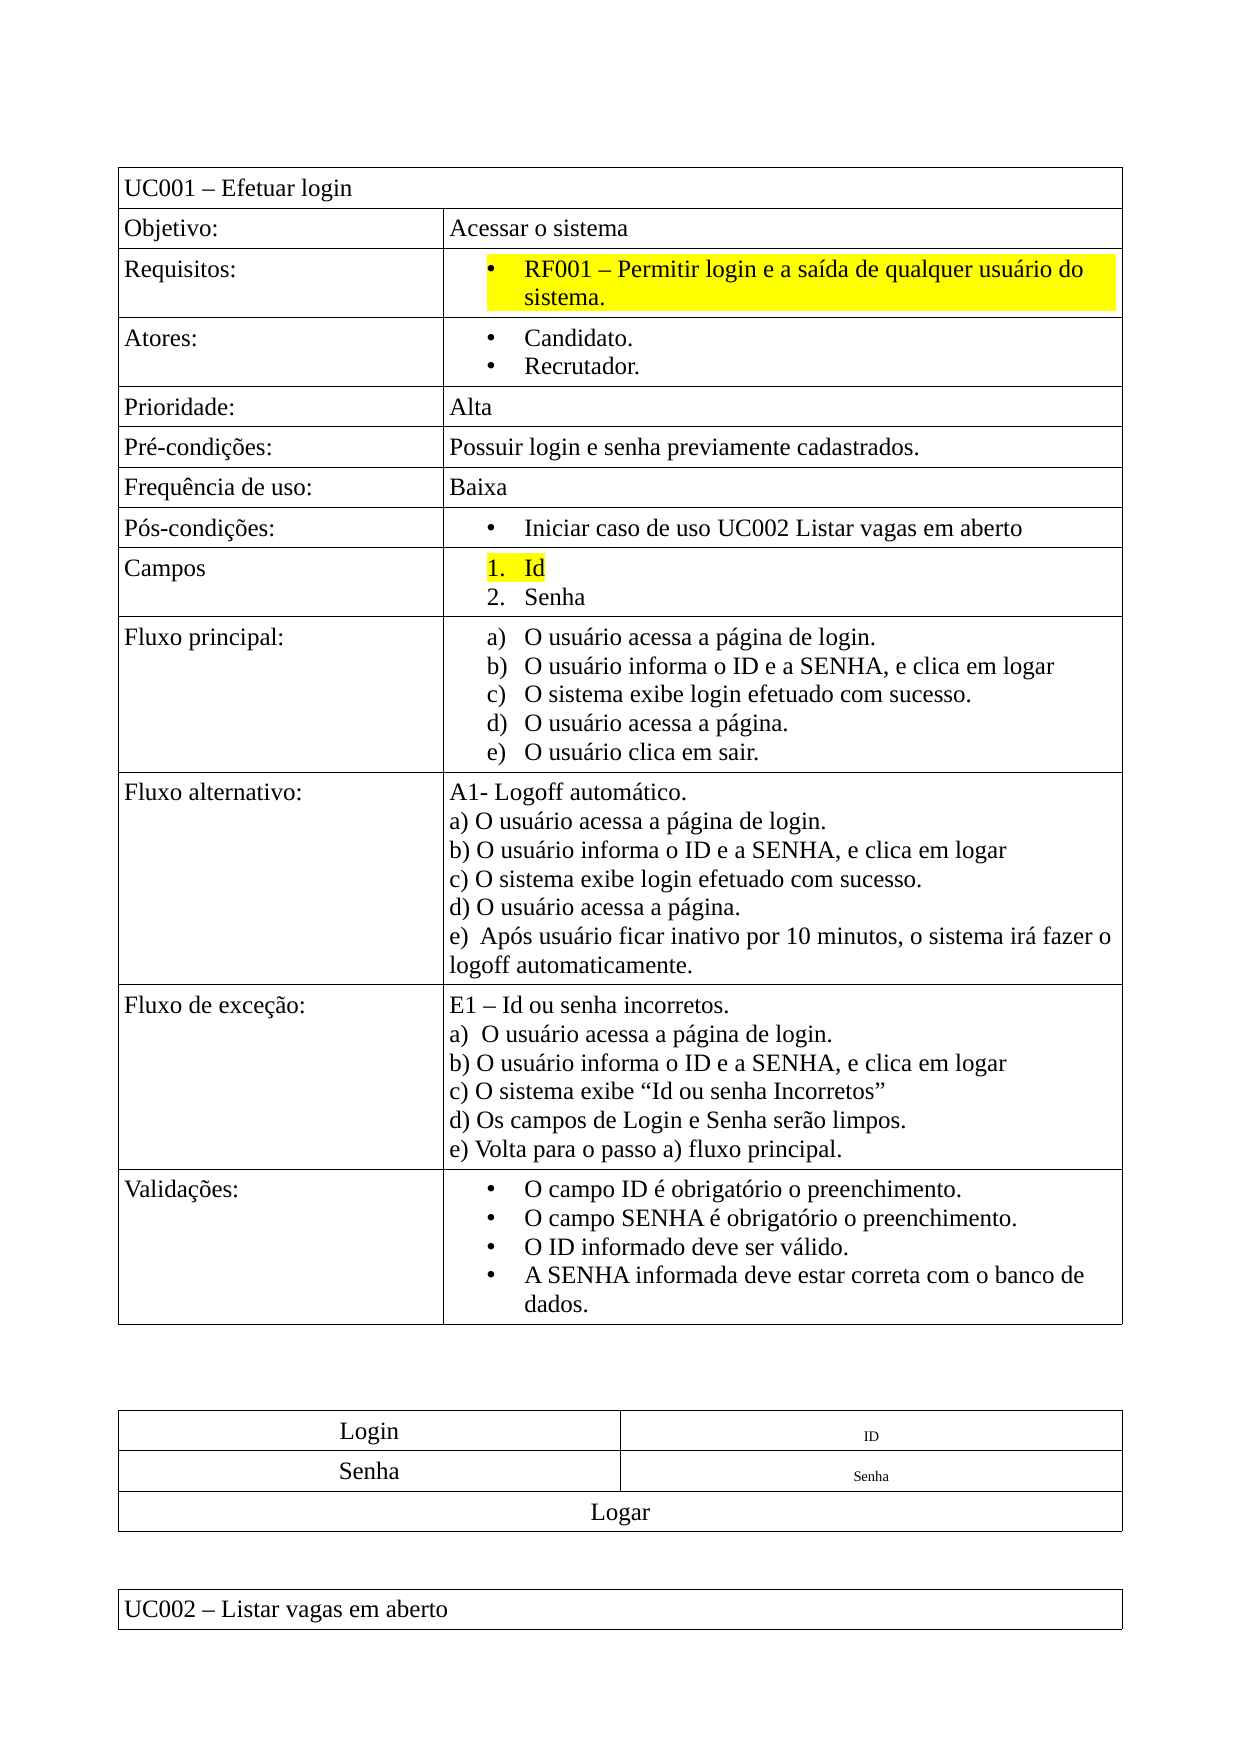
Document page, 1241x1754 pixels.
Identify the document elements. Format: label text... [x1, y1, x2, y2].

table_cell Iniciar caso de uso UC002 Listar vagas em aberto [444, 508, 1122, 547]
table_cell Acessar o sistema [444, 209, 1122, 248]
table_cell Candidato. Recrutador. [444, 318, 1122, 386]
table_cell Prioridade: [119, 387, 443, 426]
table_cell Senha [119, 1451, 620, 1491]
table_cell RF001 – Permitir login e a saída de qualquer usuário do sistema. [444, 249, 1122, 317]
table_cell Validações: [119, 1170, 443, 1324]
table_cell Requisitos: [119, 249, 443, 317]
table_cell A1- Logoff automático. a) O usuário acessa a página de login. b) O usuário informa o ID e a SENHA, e clica em logar c) O sistema exibe login efetuado com sucesso. d) O usuário acessa a página. e) Após usuário ficar inativo por 10 minutos, o sistema irá fazer o logoff automaticamente. [444, 773, 1122, 984]
table_cell Fluxo alternativo: [119, 773, 443, 984]
table_cell Pré-condições: [119, 427, 443, 467]
table_cell Atores: [119, 318, 443, 386]
table_header ID [621, 1411, 1122, 1450]
table_cell Baixa [444, 468, 1122, 507]
table_header UC002 – Listar vagas em aberto [119, 1590, 1122, 1629]
table_cell Pós-condições: [119, 508, 443, 547]
table_cell Fluxo de exceção: [119, 985, 443, 1168]
table_cell Fluxo principal: [119, 617, 443, 772]
table_cell Alta [444, 387, 1122, 426]
table_cell Senha [621, 1451, 1122, 1491]
table_cell Possuir login e senha previamente cadastrados. [444, 427, 1122, 467]
table_cell E1 – Id ou senha incorretos. a) O usuário acessa a página de login. b) O usuário informa o ID e a SENHA, e clica em logar c) O sistema exibe “Id ou senha Incorretos” d) Os campos de Login e Senha serão limpos. e) Volta para o passo a) fluxo principal. [444, 985, 1122, 1168]
table_cell Frequência de uso: [119, 468, 443, 507]
table_cell Campos [119, 548, 443, 616]
table_cell Objetivo: [119, 209, 443, 248]
table_cell Logar [119, 1492, 1122, 1531]
table_cell Id Senha [444, 548, 1122, 616]
table_cell O usuário acessa a página de login. O usuário informa o ID e a SENHA, e clica em logar O sistema exibe login efetuado com sucesso. O usuário acessa a página. O usuário clica em sair. [444, 617, 1122, 772]
table_cell O campo ID é obrigatório o preenchimento. O campo SENHA é obrigatório o preenchimento. O ID informado deve ser válido. A SENHA informada deve estar correta com o banco de dados. [444, 1170, 1122, 1324]
table_header Login [119, 1411, 620, 1450]
table_header UC001 – Efetuar login [119, 168, 1122, 207]
